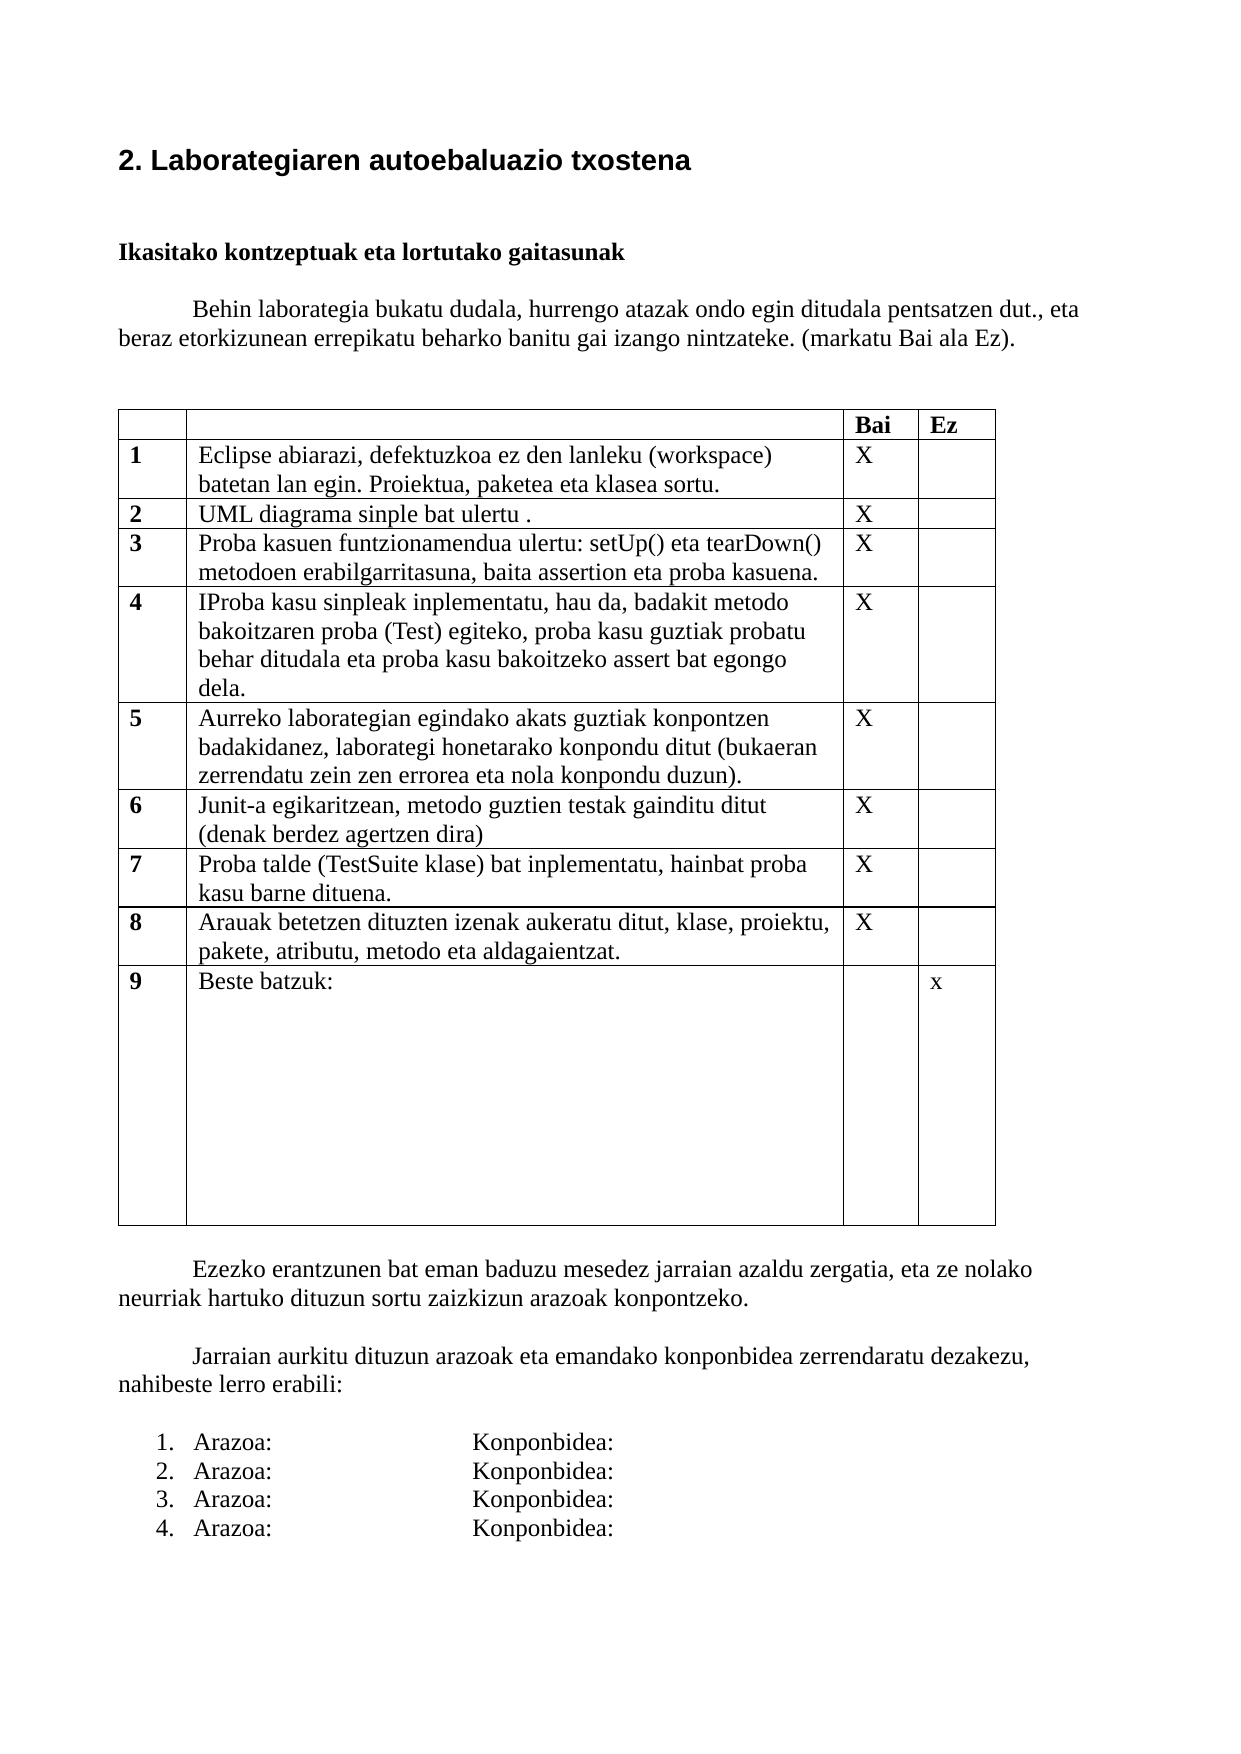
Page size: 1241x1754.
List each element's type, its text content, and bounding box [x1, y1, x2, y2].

table_cell X [844, 849, 918, 906]
table_cell [919, 529, 995, 586]
table_header Ez [919, 410, 995, 439]
text Ikasitako kontzeptuak eta lortutako gaitasunak [118, 237, 1122, 266]
table_cell Beste batzuk: [187, 966, 843, 1225]
table_cell [919, 790, 995, 848]
table_cell [919, 499, 995, 527]
text Behin laborategia bukatu dudala, hurrengo atazak ondo egin ditudala pentsatzen dut., eta beraz etorkizunean errepikatu beharko banitu gai izango nintzateke. (markatu Bai ala Ez). [118, 294, 1122, 352]
table_cell [844, 966, 918, 1225]
table_cell 3 [119, 529, 186, 586]
table_cell X [844, 908, 918, 965]
table_cell 5 [119, 703, 186, 789]
table_cell [919, 587, 995, 702]
table_header Bai [844, 410, 918, 439]
subtitle 2. Laborategiaren autoebaluazio txostena [118, 143, 1122, 177]
table_cell [919, 849, 995, 906]
list Arazoa: Konponbidea: [156, 1484, 1122, 1513]
table_cell [919, 703, 995, 789]
table_cell Arauak betetzen dituzten izenak aukeratu ditut, klase, proiektu, pakete, atributu, metodo eta aldagaientzat. [187, 908, 843, 965]
table_header [187, 410, 843, 439]
table_cell 7 [119, 849, 186, 906]
table_cell UML diagrama sinple bat ulertu . [187, 499, 843, 527]
table_cell Eclipse abiarazi, defektuzkoa ez den lanleku (workspace) batetan lan egin. Proiektua, paketea eta klasea sortu. [187, 440, 843, 498]
table_cell X [844, 587, 918, 702]
table_cell 9 [119, 966, 186, 1225]
table_cell Junit-a egikaritzean, metodo guztien testak gainditu ditut (denak berdez agertzen dira) [187, 790, 843, 848]
table_cell 6 [119, 790, 186, 848]
table_cell X [844, 703, 918, 789]
table_cell 2 [119, 499, 186, 527]
table_cell 1 [119, 440, 186, 498]
list Arazoa: Konponbidea: [156, 1427, 1122, 1456]
table_cell Proba talde (TestSuite klase) bat inplementatu, hainbat proba kasu barne dituena. [187, 849, 843, 906]
table_cell X [844, 440, 918, 498]
table_cell 4 [119, 587, 186, 702]
table_cell [919, 440, 995, 498]
table_header [119, 410, 186, 439]
table_cell 8 [119, 908, 186, 965]
table_cell Proba kasuen funtzionamendua ulertu: setUp() eta tearDown() metodoen erabilgarritasuna, baita assertion eta proba kasuena. [187, 529, 843, 586]
text Ezezko erantzunen bat eman baduzu mesedez jarraian azaldu zergatia, eta ze nolako neurriak hartuko dituzun sortu zaizkizun arazoak konpontzeko. [118, 1254, 1122, 1312]
text Jarraian aurkitu dituzun arazoak eta emandako konponbidea zerrendaratu dezakezu, nahibeste lerro erabili: [118, 1341, 1122, 1398]
table_cell IProba kasu sinpleak inplementatu, hau da, badakit metodo bakoitzaren proba (Test) egiteko, proba kasu guztiak probatu behar ditudala eta proba kasu bakoitzeko assert bat egongo dela. [187, 587, 843, 702]
table_cell X [844, 790, 918, 848]
list Arazoa: Konponbidea: [156, 1513, 1122, 1542]
list Arazoa: Konponbidea: [156, 1456, 1122, 1484]
table_cell [919, 908, 995, 965]
table_cell x [919, 966, 995, 1225]
table_cell Aurreko laborategian egindako akats guztiak konpontzen badakidanez, laborategi honetarako konpondu ditut (bukaeran zerrendatu zein zen errorea eta nola konpondu duzun). [187, 703, 843, 789]
table_cell X [844, 499, 918, 527]
table_cell X [844, 529, 918, 586]
